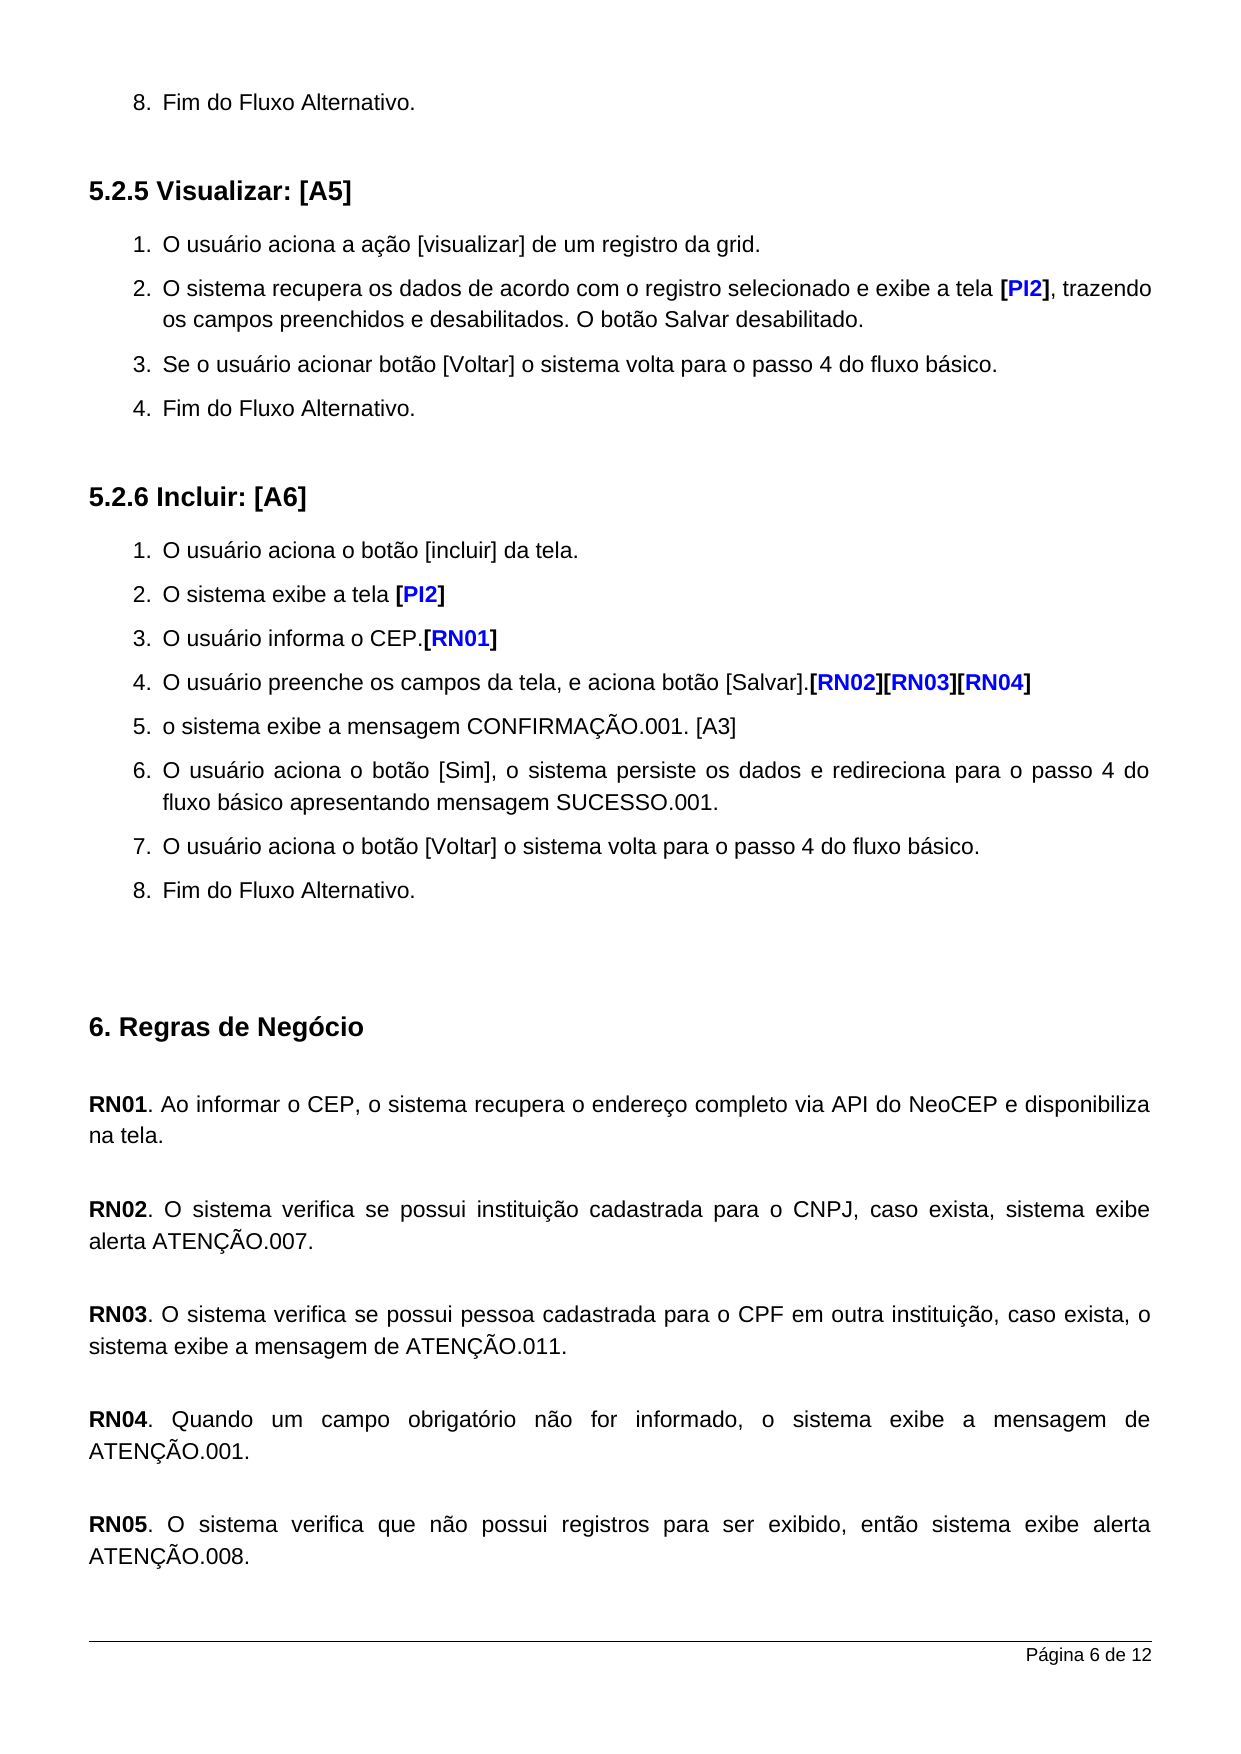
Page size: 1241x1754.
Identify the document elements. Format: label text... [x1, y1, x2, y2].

list Fim do Fluxo Alternativo. [133, 877, 1152, 903]
text RN05. O sistema verifica que não possui registros para ser exibido, então sistema exibe alerta ATENÇÃO.008. [88, 1511, 1152, 1569]
list o sistema exibe a mensagem CONFIRMAÇÃO.001. [A3] [133, 713, 1152, 739]
text RN04. Quando um campo obrigatório não for informado, o sistema exibe a mensagem de ATENÇÃO.001. [88, 1406, 1152, 1464]
text RN02. O sistema verifica se possui instituição cadastrada para o CNPJ, caso exista, sistema exibe alerta ATENÇÃO.007. [88, 1196, 1152, 1254]
list Fim do Fluxo Alternativo. [133, 394, 1152, 421]
list Se o usuário acionar botão [Voltar] o sistema volta para o passo 4 do fluxo básico. [133, 351, 1152, 377]
list O usuário aciona a ação [visualizar] de um registro da grid. [133, 231, 1152, 257]
list O usuário aciona o botão [Sim], o sistema persiste os dados e redireciona para o passo 4 do fluxo básico apresentando mensagem SUCESSO.001. [133, 757, 1152, 815]
list O sistema recupera os dados de acordo com o registro selecionado e exibe a tela [PI2], trazendo os campos preenchidos e desabilitados. O botão Salvar desabilitado. [133, 275, 1152, 333]
subtitle 5.2.6 Incluir: [A6] [88, 481, 1152, 512]
subtitle 6. Regras de Negócio [88, 1011, 1152, 1043]
text RN03. O sistema verifica se possui pessoa cadastrada para o CPF em outra instituição, caso exista, o sistema exibe a mensagem de ATENÇÃO.011. [88, 1301, 1152, 1359]
list Fim do Fluxo Alternativo. [133, 88, 1152, 115]
list O usuário aciona o botão [incluir] da tela. [133, 537, 1152, 563]
list O usuário aciona o botão [Voltar] o sistema volta para o passo 4 do fluxo básico. [133, 833, 1152, 859]
list O usuário preenche os campos da tela, e aciona botão [Salvar].[RN02][RN03][RN04] [133, 669, 1152, 695]
subtitle 5.2.5 Visualizar: [A5] [88, 174, 1152, 206]
list O usuário informa o CEP.[RN01] [133, 625, 1152, 651]
text RN01. Ao informar o CEP, o sistema recupera o endereço completo via API do NeoCEP e disponibiliza na tela. [88, 1091, 1152, 1149]
list O sistema exibe a tela [PI2] [133, 581, 1152, 607]
